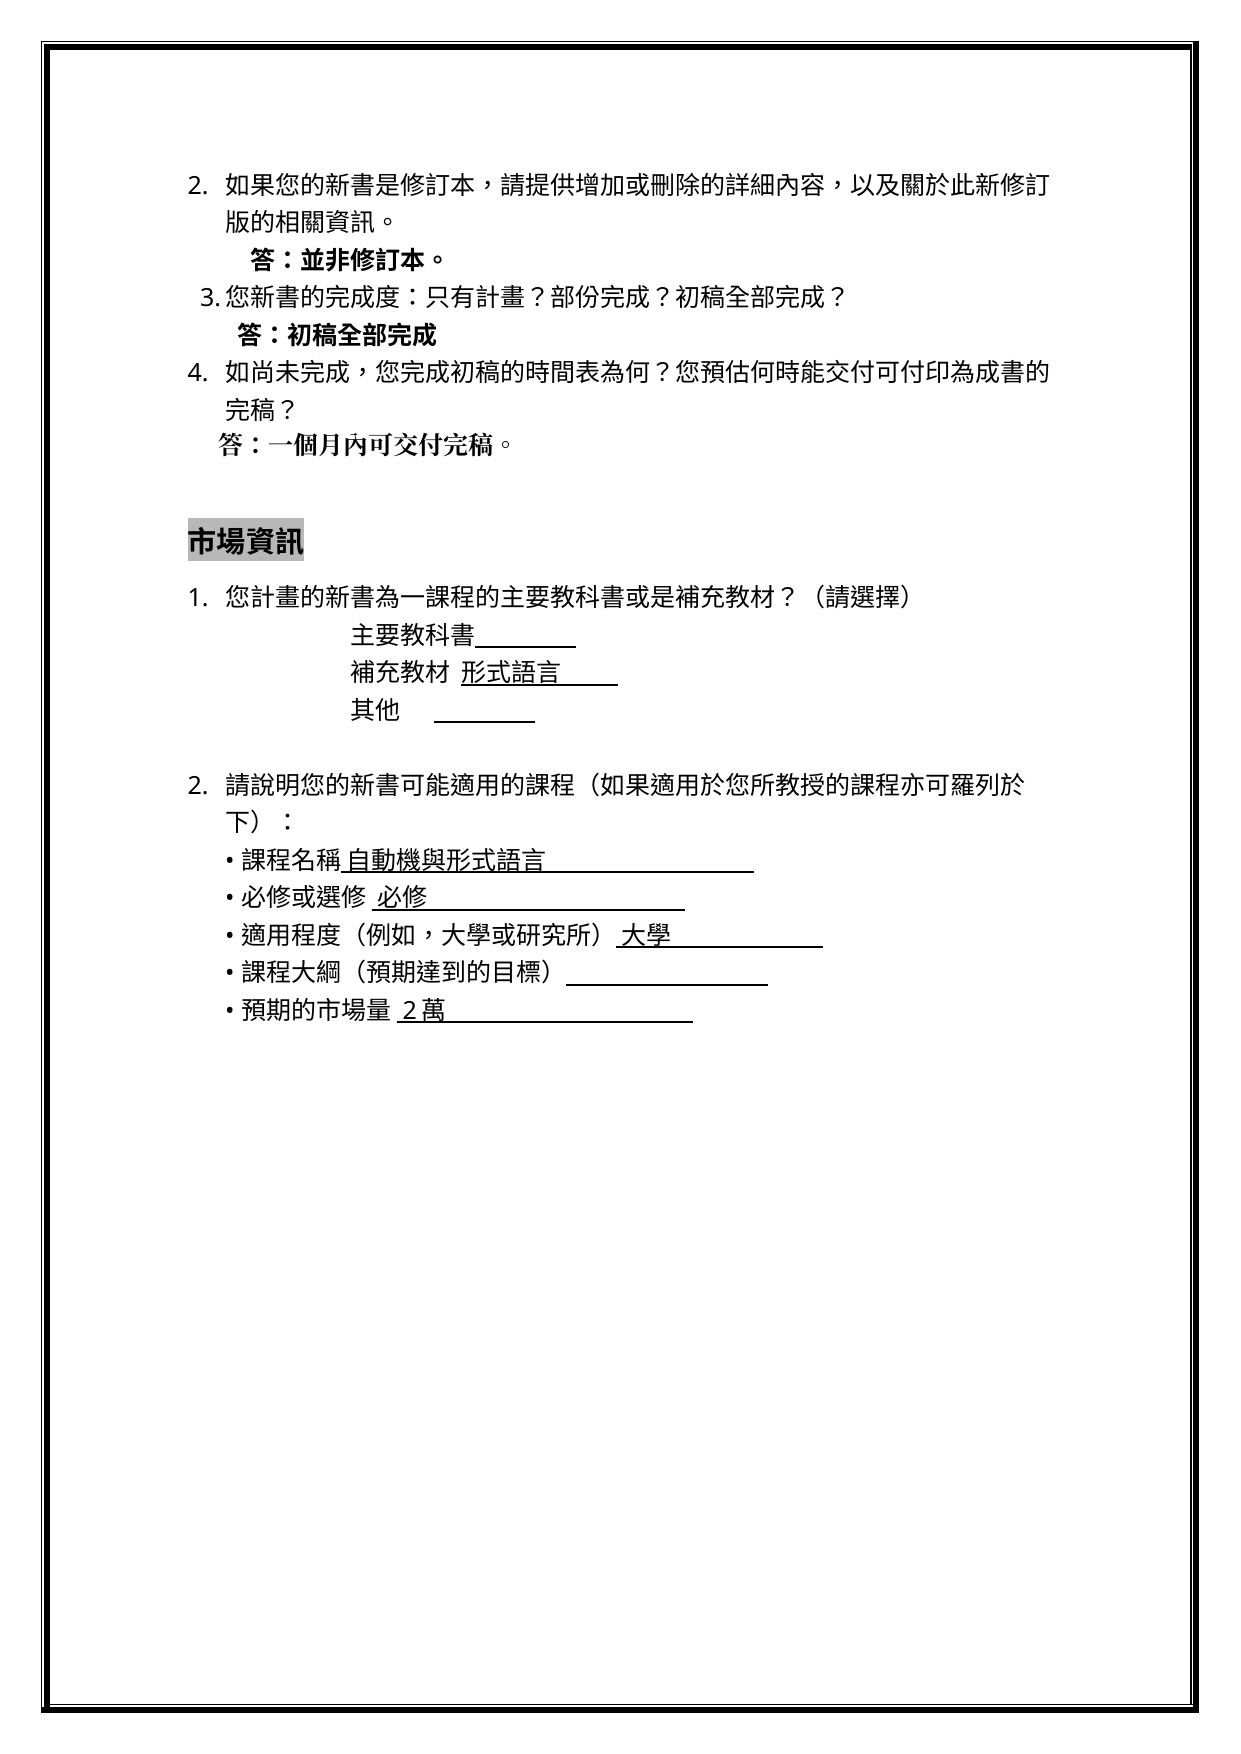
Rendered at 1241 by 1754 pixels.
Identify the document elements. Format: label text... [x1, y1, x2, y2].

text • 課程大綱（預期達到的目標） [187, 952, 1050, 989]
text • 適用程度（例如，大學或研究所） 大學 [187, 914, 1053, 952]
list 您計畫的新書為一課程的主要教科書或是補充教材？（請選擇） [187, 577, 1053, 614]
text 其他 [187, 689, 1053, 727]
list 請說明您的新書可能適用的課程（如果適用於您所教授的課程亦可羅列於下）： [187, 764, 1053, 839]
text 答：並非修訂本。 [187, 239, 1053, 277]
text 答：一個月內可交付完稿。 [187, 427, 1053, 464]
text 主要教科書 [187, 614, 1053, 652]
text 補充教材 形式語言 [187, 652, 1053, 689]
text • 必修或選修 必修 [187, 877, 1053, 914]
text 答：初稿全部完成 [237, 314, 1053, 352]
list 如果您的新書是修訂本，請提供增加或刪除的詳細內容，以及關於此新修訂版的相關資訊。 [187, 164, 1053, 239]
list 您新書的完成度：只有計畫？部份完成？初稿全部完成？ [200, 277, 1053, 314]
text • 預期的市場量 2萬 [187, 989, 1053, 1027]
text • 課程名稱 自動機與形式語言 [187, 839, 1053, 877]
list 如尚未完成，您完成初稿的時間表為何？您預估何時能交付可付印為成書的完稿？ [187, 352, 1053, 427]
text 市場資訊 [187, 502, 1053, 577]
